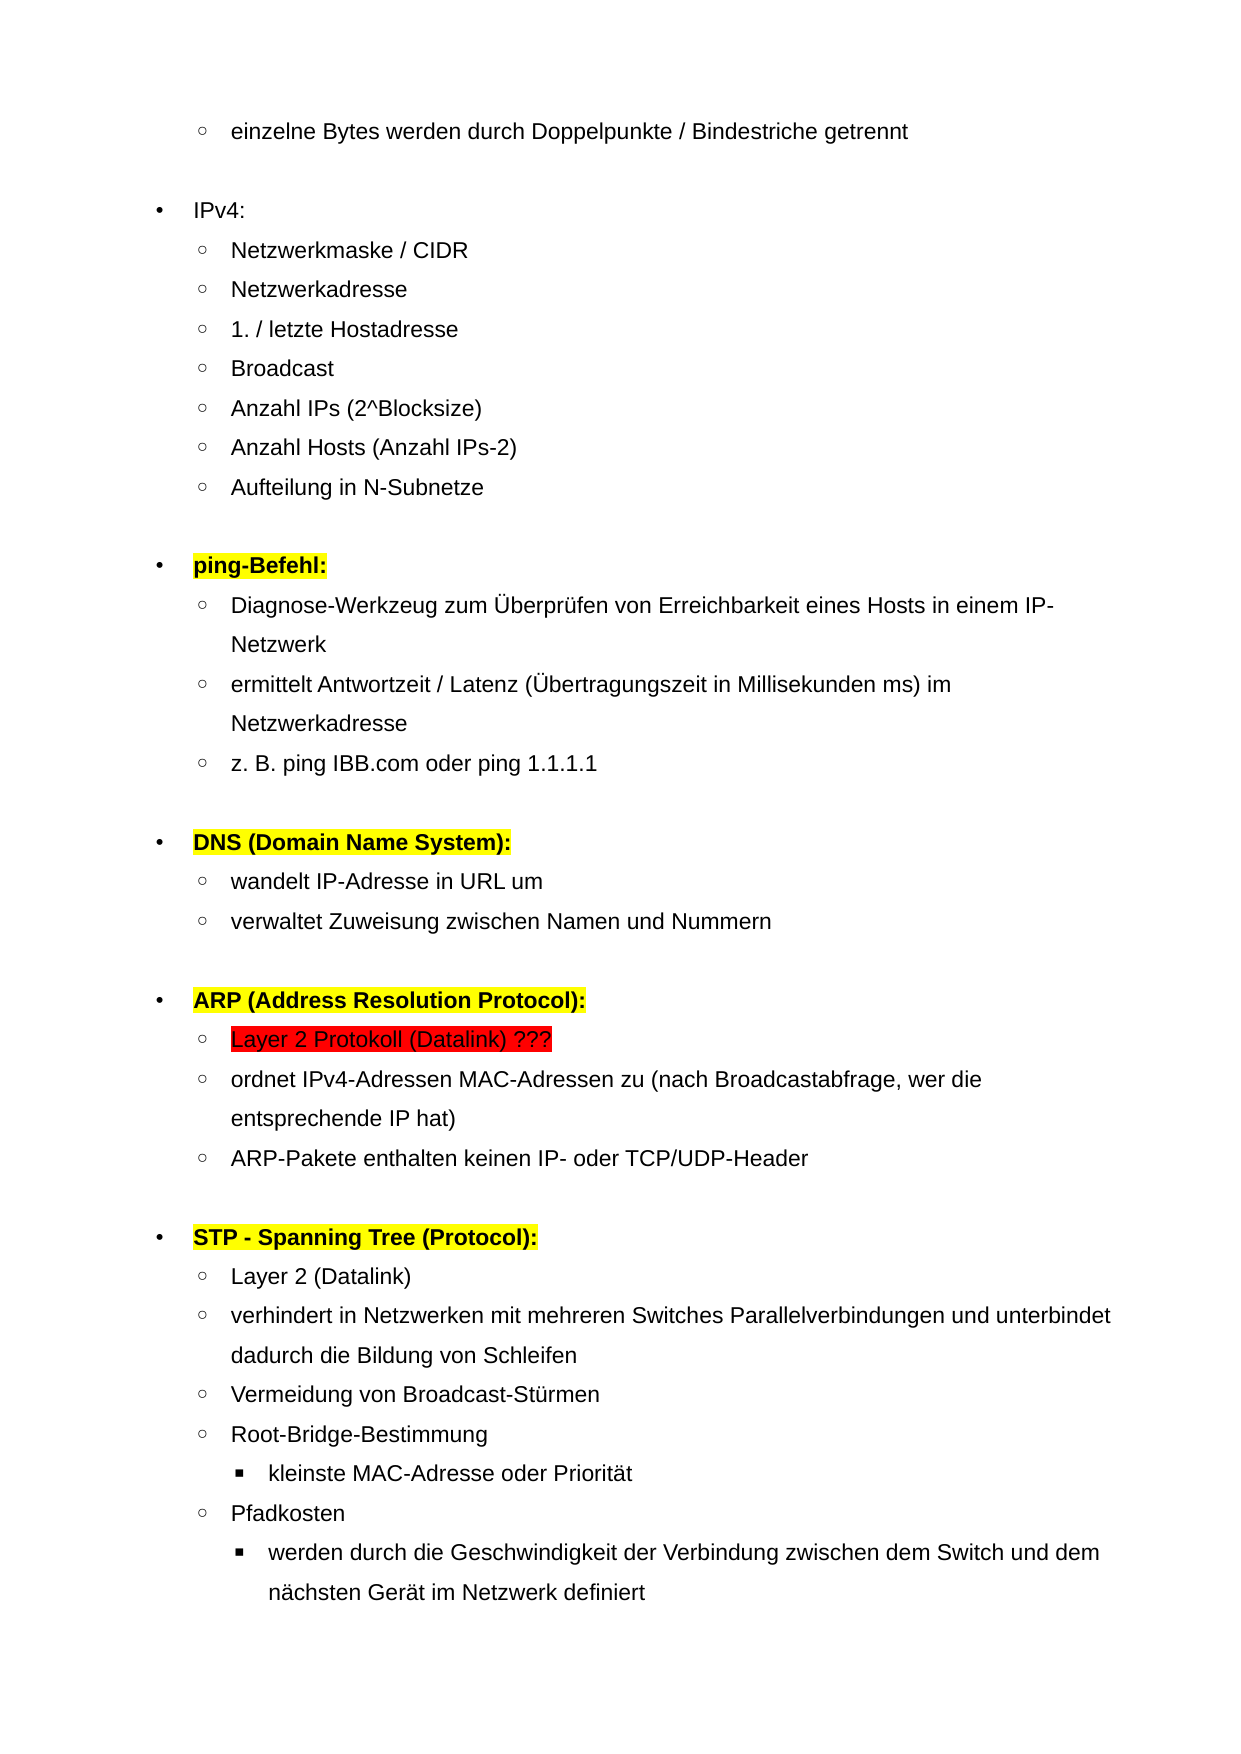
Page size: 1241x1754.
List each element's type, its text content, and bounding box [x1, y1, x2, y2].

list ARP (Address Resolution Protocol): [156, 987, 1122, 1013]
list IPv4: [156, 197, 1122, 223]
list ARP-Pakete enthalten keinen IP- oder TCP/UDP-Header [193, 1144, 1122, 1171]
list Anzahl Hosts (Anzahl IPs-2) [193, 434, 1122, 460]
list ermittelt Antwortzeit / Latenz (Übertragungszeit in Millisekunden ms) im Netzwerkadresse [193, 671, 1122, 737]
list Layer 2 (Datalink) [193, 1263, 1122, 1289]
list Root-Bridge-Bestimmung [193, 1421, 1122, 1447]
list wandelt IP-Adresse in URL um [193, 868, 1122, 894]
list z. B. ping IBB.com oder ping 1.1.1.1 [193, 750, 1122, 776]
list STP - Spanning Tree (Protocol): [156, 1223, 1122, 1250]
list werden durch die Geschwindigkeit der Verbindung zwischen dem Switch und dem nächsten Gerät im Netzwerk definiert [231, 1539, 1122, 1605]
list DNS (Domain Name System): [156, 829, 1122, 855]
list Broadcast [193, 355, 1122, 381]
list einzelne Bytes werden durch Doppelpunkte / Bindestriche getrennt [193, 118, 1122, 144]
list ping-Befehl: [156, 552, 1122, 579]
list Netzwerkadresse [193, 276, 1122, 302]
list ordnet IPv4-Adressen MAC-Adressen zu (nach Broadcastabfrage, wer die entsprechende IP hat) [193, 1066, 1122, 1131]
list Pfadkosten [193, 1500, 1122, 1526]
list kleinste MAC-Adresse oder Priorität [231, 1460, 1122, 1487]
list verwaltet Zuweisung zwischen Namen und Nummern [193, 908, 1122, 934]
list Layer 2 Protokoll (Datalink) ??? [193, 1026, 1122, 1052]
list Anzahl IPs (2^Blocksize) [193, 394, 1122, 421]
list verhindert in Netzwerken mit mehreren Switches Parallelverbindungen und unterbindet dadurch die Bildung von Schleifen [193, 1302, 1122, 1368]
list 1. / letzte Hostadresse [193, 316, 1122, 342]
list Diagnose-Werkzeug zum Überprüfen von Erreichbarkeit eines Hosts in einem IP-Netzwerk [193, 592, 1122, 658]
list Vermeidung von Broadcast-Stürmen [193, 1381, 1122, 1408]
list Aufteilung in N-Subnetze [193, 473, 1122, 500]
list Netzwerkmaske / CIDR [193, 237, 1122, 263]
